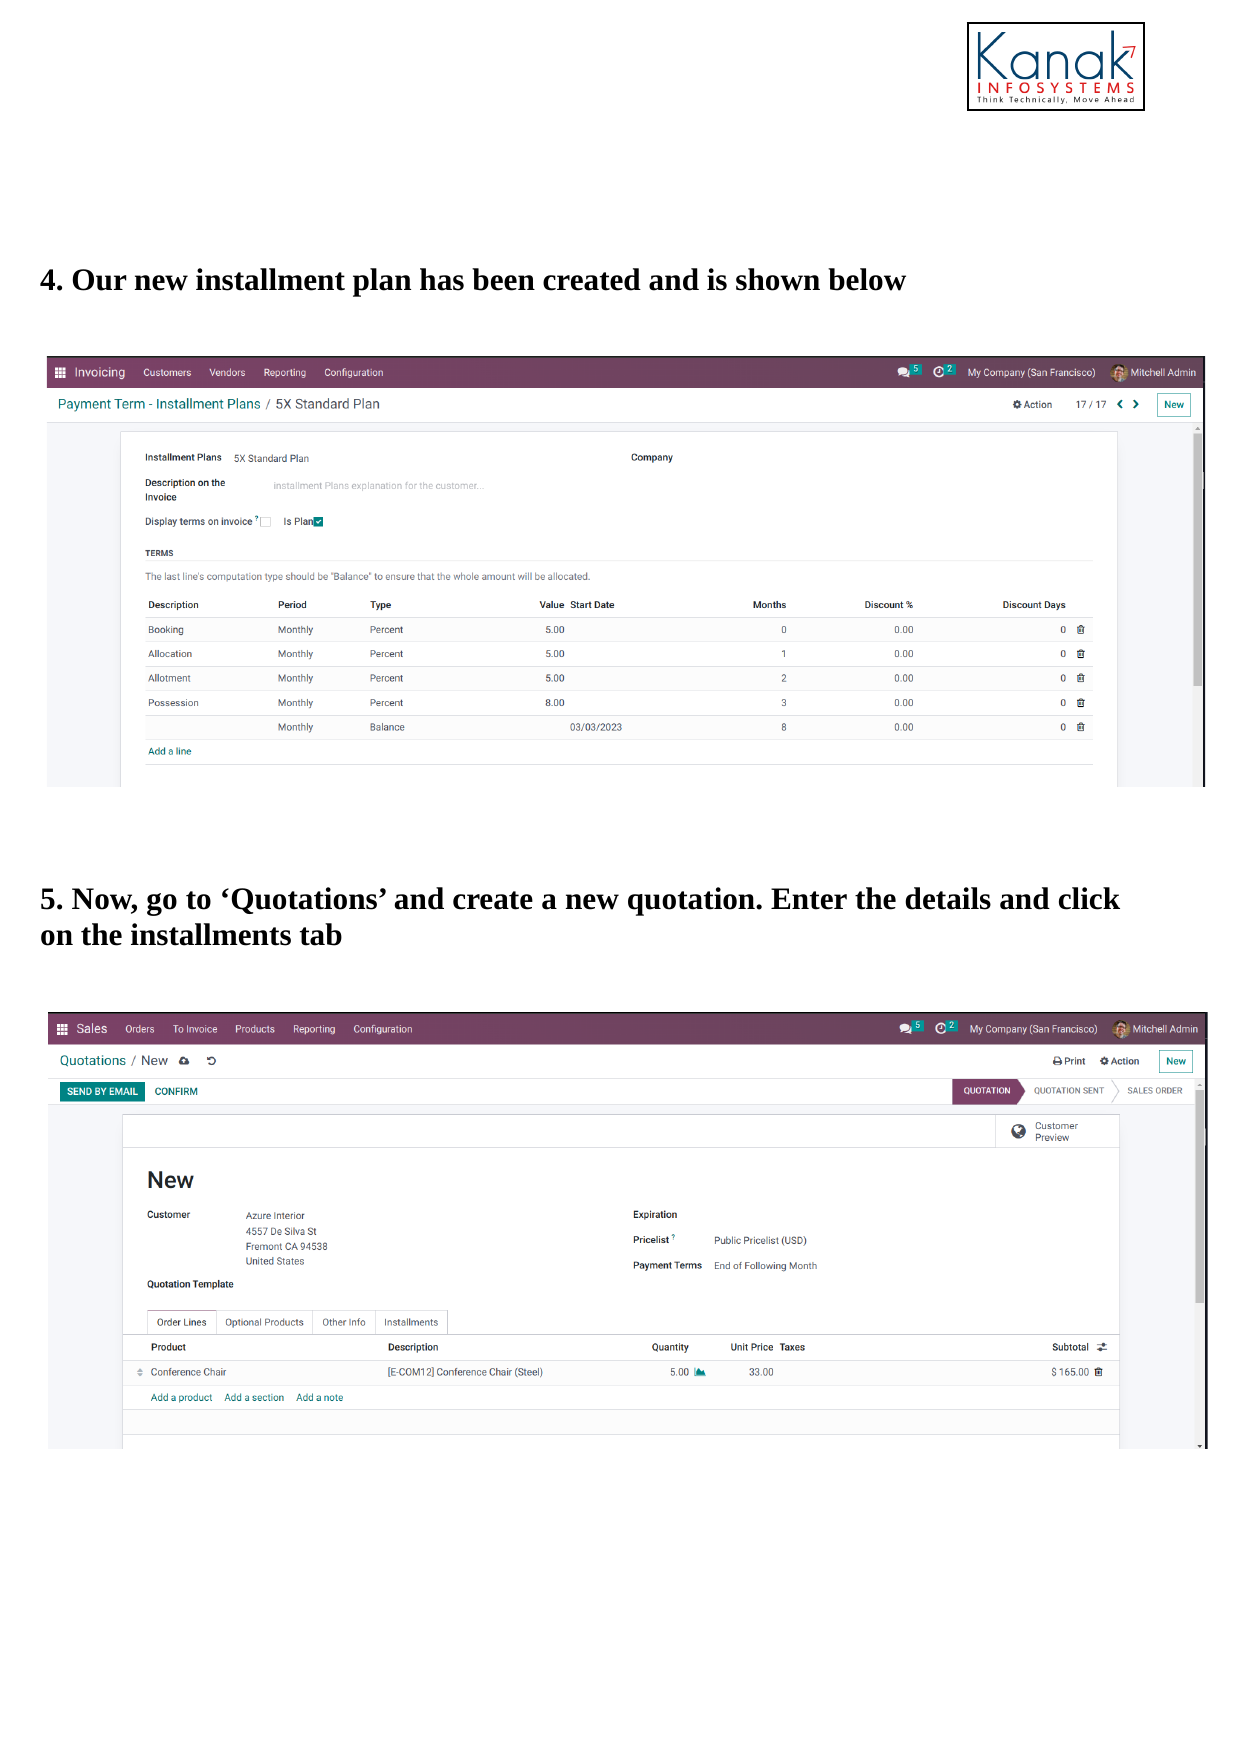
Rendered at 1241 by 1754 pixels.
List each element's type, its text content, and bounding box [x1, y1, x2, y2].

text 4. Our new installment plan has been created and is shown below [40, 261, 1122, 297]
picture [969, 24, 1143, 109]
picture [48, 1012, 1208, 1449]
text 5. Now, go to ‘Quotations’ and create a new quotation. Enter the details and click on the installments tab [40, 880, 1122, 952]
picture [46, 356, 1206, 787]
